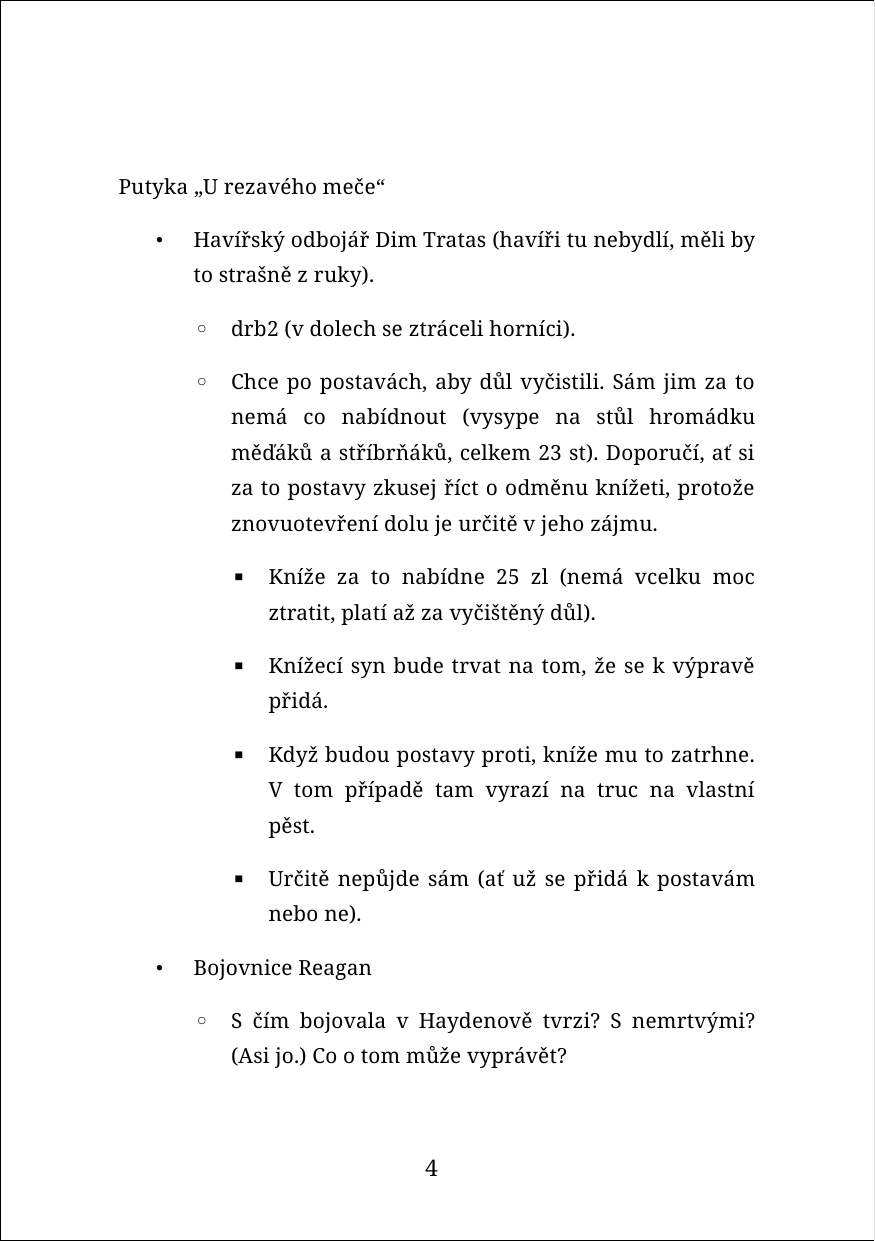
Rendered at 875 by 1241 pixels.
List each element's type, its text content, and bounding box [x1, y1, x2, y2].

list Chce po postavách, aby důl vyčistili. Sám jim za to nemá co nabídnout (vysype na stůl hromádku měďáků a stříbrňáků, celkem 23 st). Doporučí, ať si za to postavy zkusej říct o odměnu knížeti, protože znovuotevření dolu je určitě v jeho zájmu. [193, 367, 756, 537]
list Havířský odbojář Dim Tratas (havíři tu nebydlí, měli by to strašně z ruky). [156, 225, 756, 289]
list S čím bojovala v Haydenově tvrzi? S nemrtvými? (Asi jo.) Co o tom může vyprávět? [193, 1006, 756, 1070]
list Určitě nepůjde sám (ať už se přidá k postavám nebo ne). [231, 864, 756, 928]
list Kníže za to nabídne 25 zl (nemá vcelku moc ztratit, platí až za vyčištěný důl). [231, 562, 756, 626]
list Knížecí syn bude trvat na tom, že se k výpravě přidá. [231, 651, 756, 715]
list Když budou postavy proti, kníže mu to zatrhne. V tom případě tam vyrazí na truc na vlastní pěst. [231, 740, 756, 839]
list Bojovnice Reagan [156, 953, 756, 981]
text Putyka „U rezavého meče“ [118, 172, 756, 200]
list drb2 (v dolech se ztráceli horníci). [193, 314, 756, 342]
